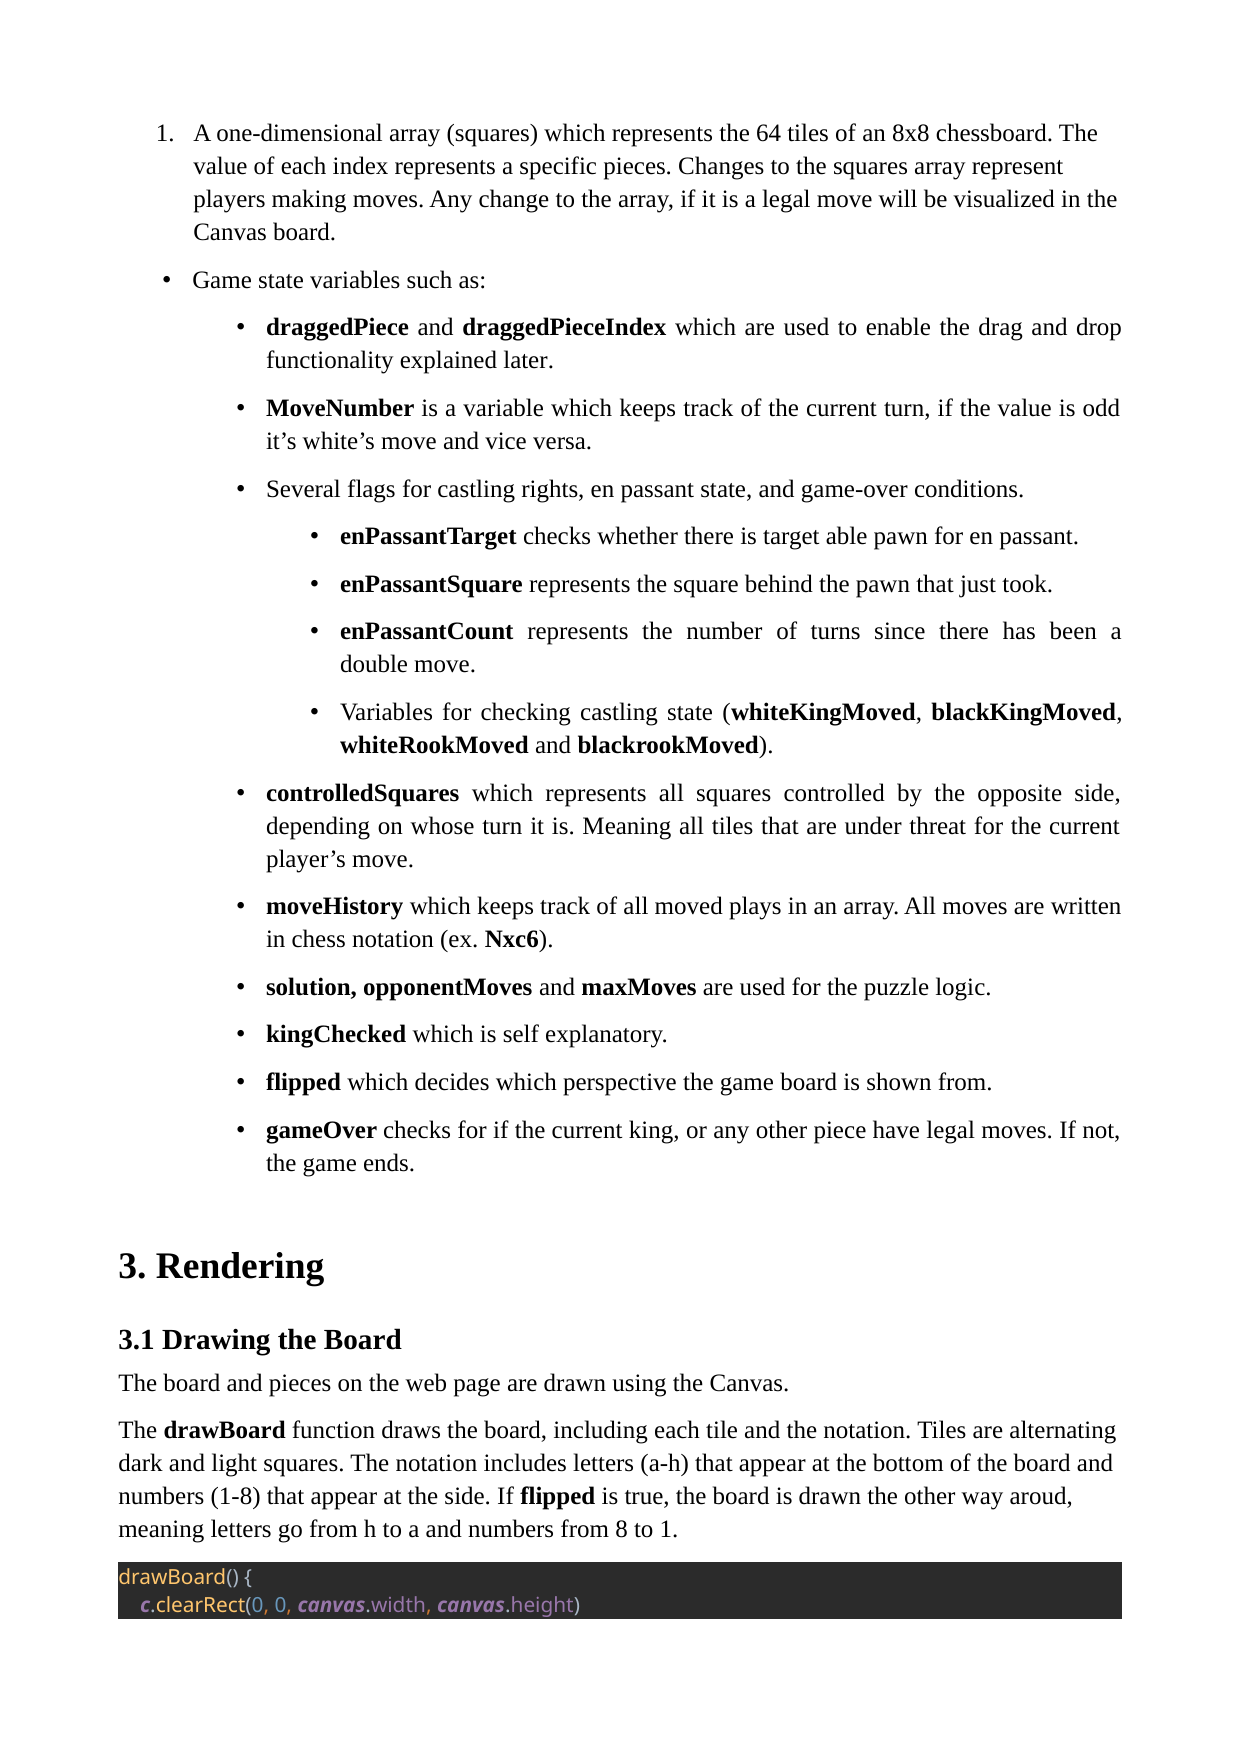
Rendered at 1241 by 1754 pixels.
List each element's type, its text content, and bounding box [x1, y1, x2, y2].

list MoveNumber is a variable which keeps track of the current turn, if the value is odd it’s white’s move and vice versa. [236, 393, 1122, 455]
list kingChecked which is self explanatory. [236, 1019, 1122, 1048]
text drawBoard() { c.clearRect(0, 0, canvas.width, canvas.height) [118, 1562, 1122, 1619]
list enPassantTarget checks whether there is target able pawn for en passant. [310, 521, 1122, 550]
list moveHistory which keeps track of all moved plays in an array. All moves are written in chess notation (ex. Nxc6). [236, 891, 1122, 953]
text The board and pieces on the web page are drawn using the Canvas. [118, 1368, 1122, 1397]
subtitle 3.1 Drawing the Board [118, 1322, 1122, 1355]
list Variables for checking castling state (whiteKingMoved, blackKingMoved, whiteRookMoved and blackrookMoved). [310, 697, 1122, 759]
list controlledSquares which represents all squares controlled by the opposite side, depending on whose turn it is. Meaning all tiles that are under threat for the current player’s move. [236, 778, 1122, 872]
list enPassantCount represents the number of turns since there has been a double move. [310, 616, 1122, 678]
text 3. Rendering [118, 1243, 1122, 1286]
list Several flags for castling rights, en passant state, and game-over conditions. [236, 474, 1122, 502]
list A one-dimensional array (squares) which represents the 64 tiles of an 8x8 chessboard. The value of each index represents a specific pieces. Changes to the squares array represent players making moves. Any change to the array, if it is a legal move will be visualized in the Canvas board. [156, 118, 1122, 246]
list Game state variables such as: [162, 265, 1122, 293]
list flipped which decides which perspective the game board is shown from. [236, 1067, 1122, 1096]
list enPassantSquare represents the square behind the pawn that just took. [310, 569, 1122, 598]
list solution, opponentMoves and maxMoves are used for the puzzle logic. [236, 972, 1122, 1001]
text The drawBoard function draws the board, including each tile and the notation. Tiles are alternating dark and light squares. The notation includes letters (a-h) that appear at the bottom of the board and numbers (1-8) that appear at the side. If flipped is true, the board is drawn the other way aroud, meaning letters go from h to a and numbers from 8 to 1. [118, 1415, 1122, 1543]
list gameOver checks for if the current king, or any other piece have legal moves. If not, the game ends. [236, 1115, 1122, 1177]
list draggedPiece and draggedPieceIndex which are used to enable the drag and drop functionality explained later. [236, 312, 1122, 374]
